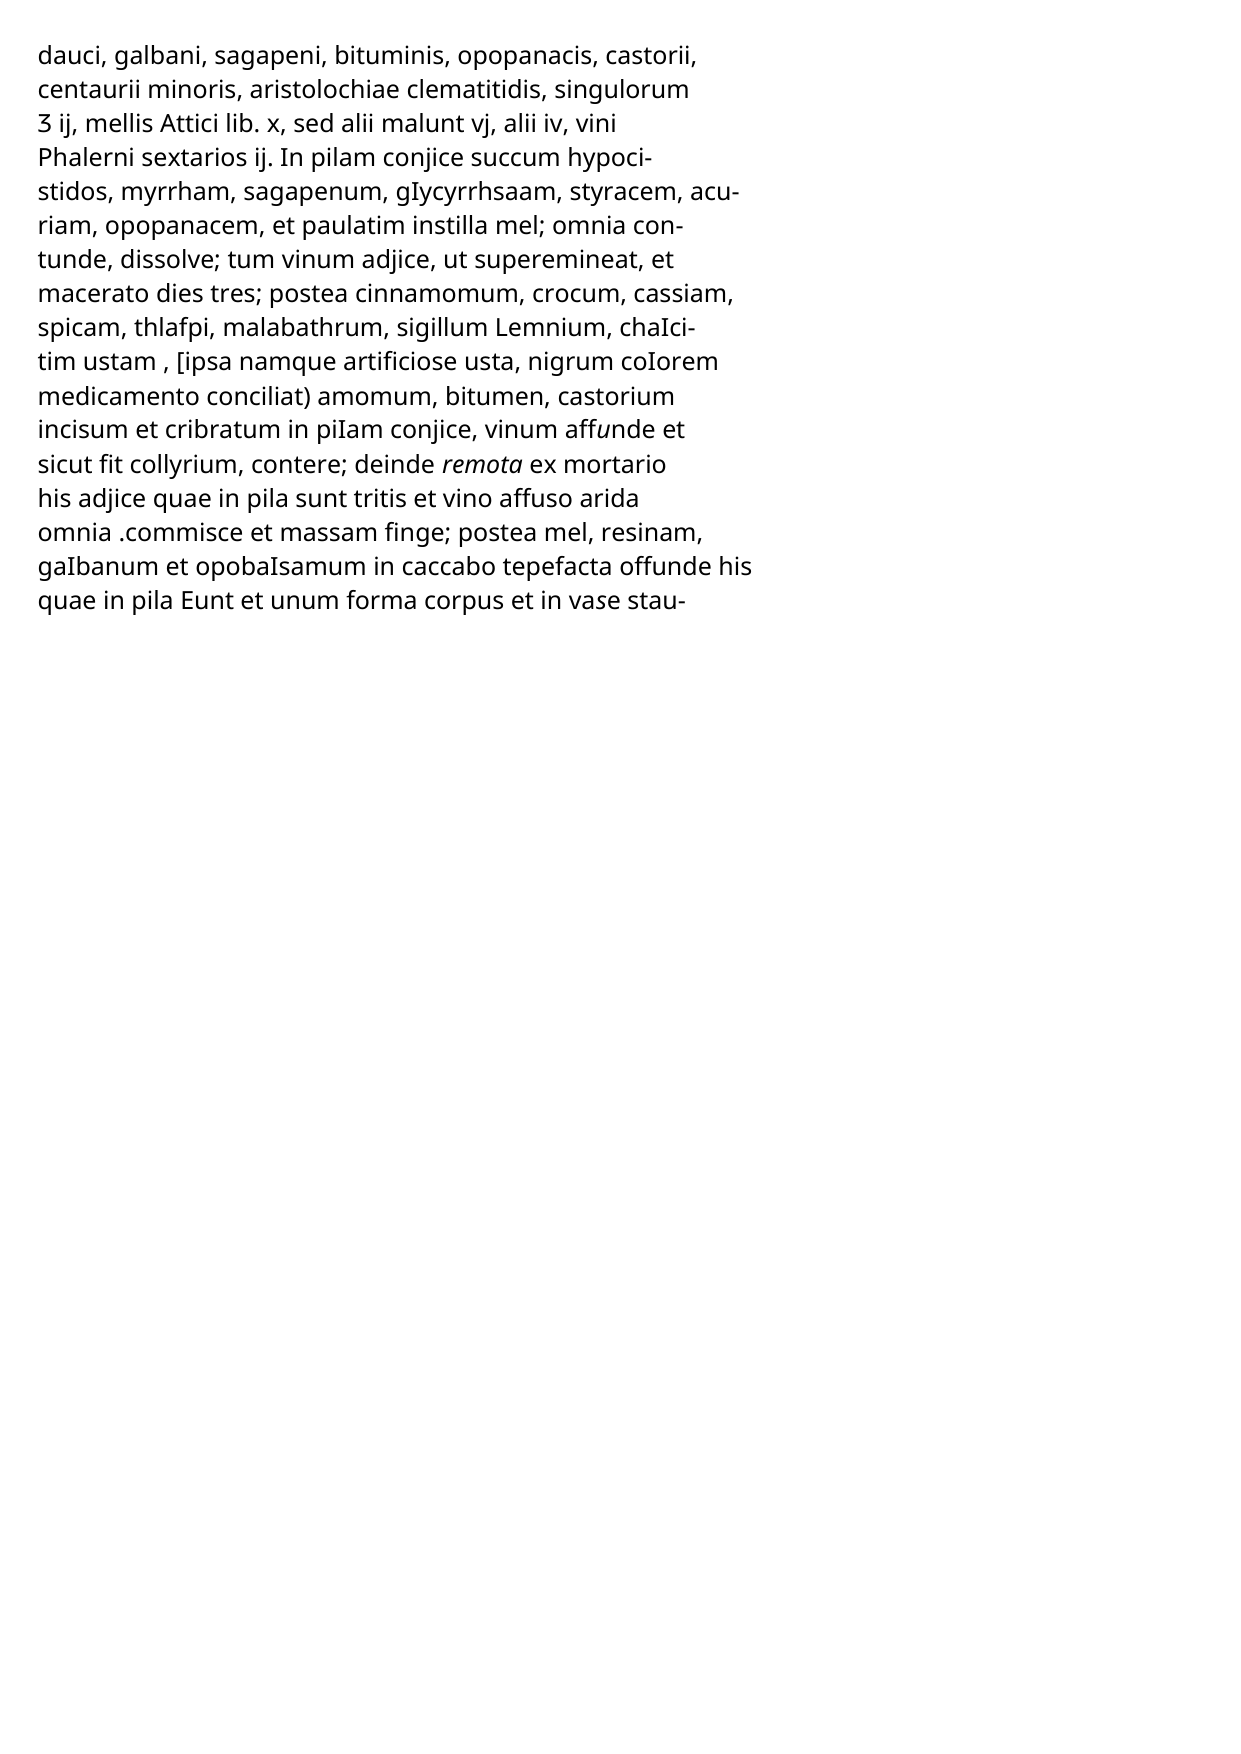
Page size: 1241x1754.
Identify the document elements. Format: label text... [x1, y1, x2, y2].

text dauci, galbani, sagapeni, bituminis, opopanacis, castorii, centaurii minoris, aristolochiae clematitidis, singulorum Ʒ ij, mellis Attici lib. x, sed alii malunt vj, alii iv, vini Phalerni sextarios ij. In pilam conjice succum hypoci- stidos, myrrham, sagapenum, gIycyrrhsaam, styracem, acu- riam, opopanacem, et paulatim instilla mel; omnia con- tunde, dissolve; tum vinum adjice, ut superemineat, et macerato dies tres; postea cinnamomum, crocum, cassiam, spicam, thlafpi, malabathrum, sigillum Lemnium, chaIci- tim ustam , [ipsa namque artificiose usta, nigrum coIorem medicamento conciliat) amomum, bitumen, castorium incisum et cribratum in piIam conjice, vinum affunde et sicut fit collyrium, contere; deinde remota ex mortario his adjice quae in pila sunt tritis et vino affuso arida omnia .commisce et massam finge; postea mel, resinam, gaIbanum et opobaIsamum in caccabo tepefacta offunde his quae in pila Eunt et unum forma corpus et in vase stau- [37, 37, 1203, 617]
